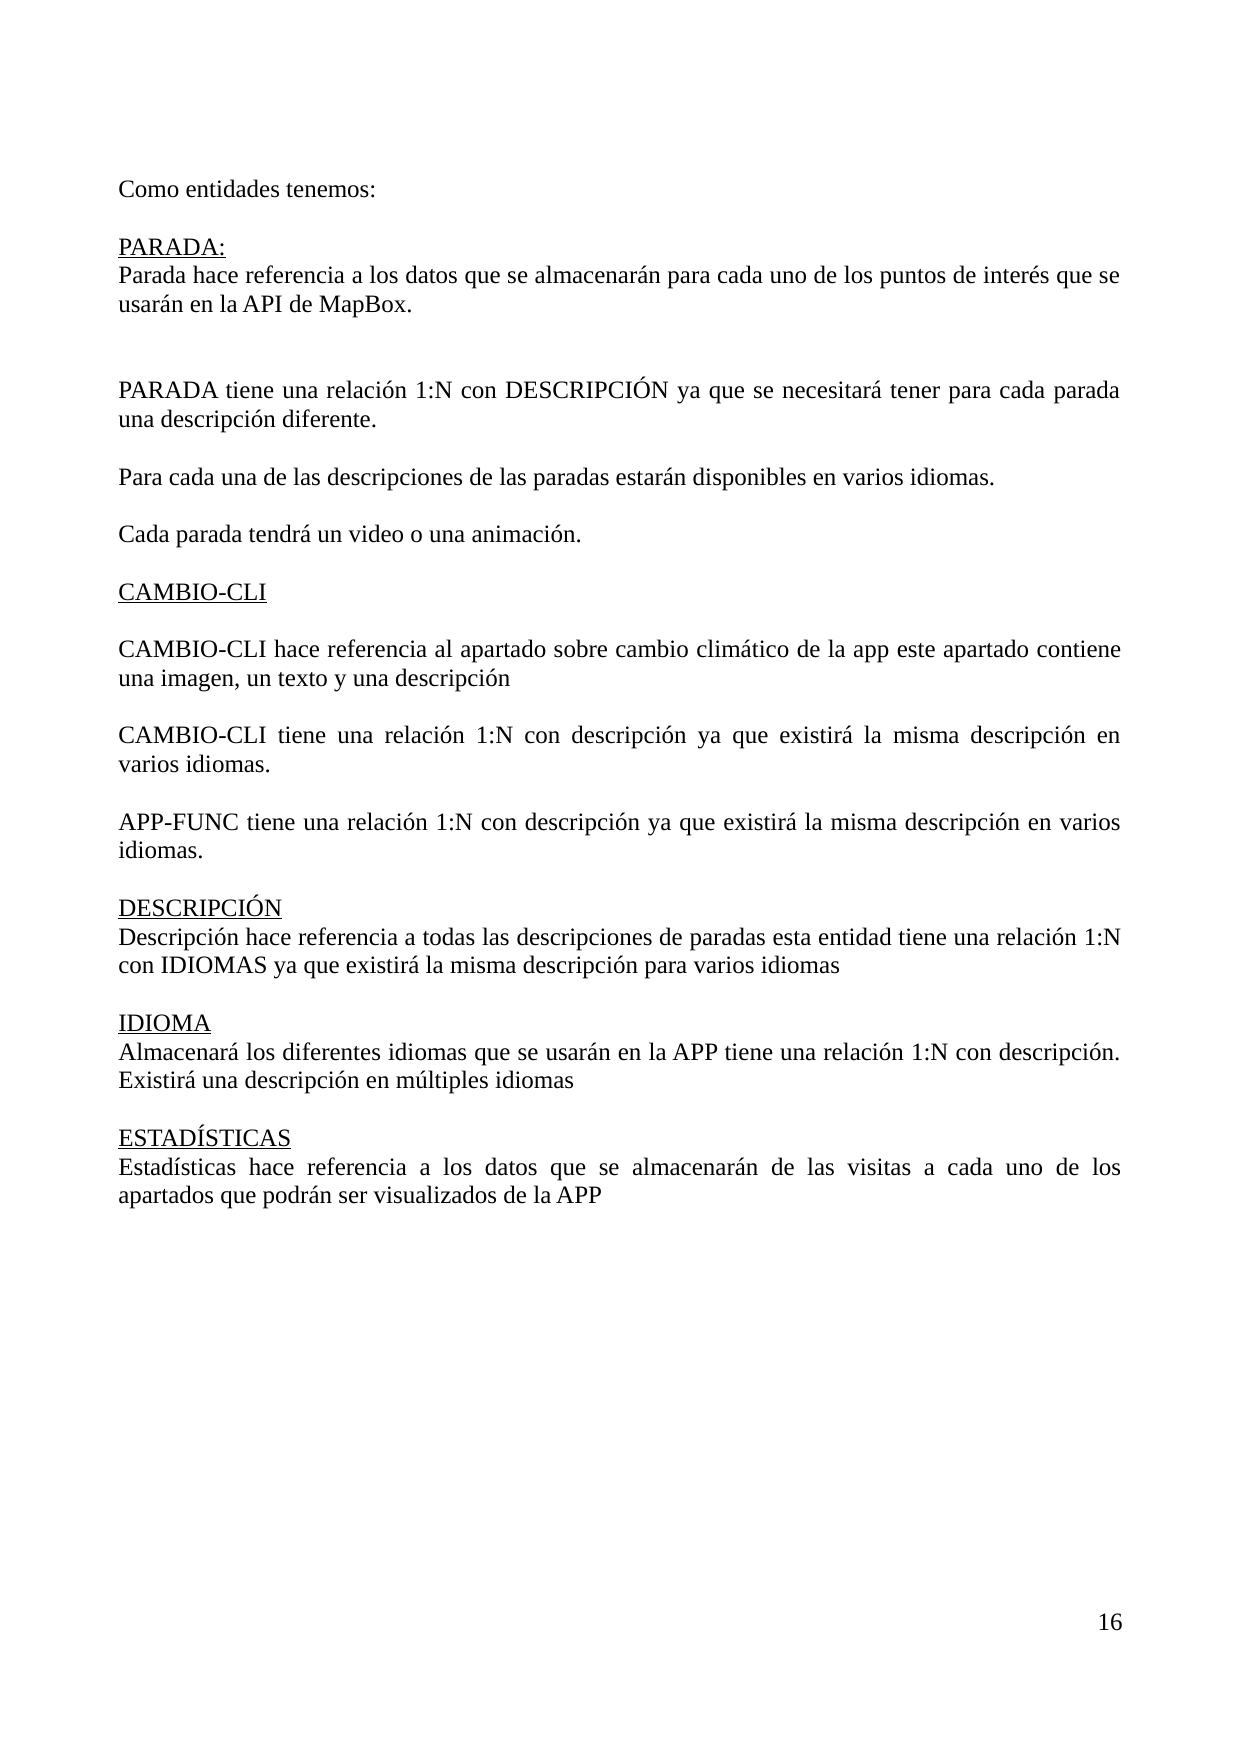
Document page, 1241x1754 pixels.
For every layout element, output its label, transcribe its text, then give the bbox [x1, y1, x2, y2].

text PARADA tiene una relación 1:N con DESCRIPCIÓN ya que se necesitará tener para cada parada una descripción diferente. [118, 376, 1122, 433]
text IDIOMA [118, 1008, 1122, 1037]
text ESTADÍSTICAS [118, 1123, 1122, 1152]
text Descripción hace referencia a todas las descripciones de paradas esta entidad tiene una relación 1:N con IDIOMAS ya que existirá la misma descripción para varios idiomas [118, 922, 1122, 979]
text Parada hace referencia a los datos que se almacenarán para cada uno de los puntos de interés que se usarán en la API de MapBox. [118, 261, 1122, 318]
text CAMBIO-CLI [118, 577, 1122, 606]
text Estadísticas hace referencia a los datos que se almacenarán de las visitas a cada uno de los apartados que podrán ser visualizados de la APP [118, 1152, 1122, 1209]
text CAMBIO-CLI tiene una relación 1:N con descripción ya que existirá la misma descripción en varios idiomas. [118, 721, 1122, 778]
text PARADA: [118, 232, 1122, 261]
text Cada parada tendrá un video o una animación. [118, 519, 1122, 548]
text Como entidades tenemos: [118, 174, 1122, 203]
text CAMBIO-CLI hace referencia al apartado sobre cambio climático de la app este apartado contiene una imagen, un texto y una descripción [118, 634, 1122, 692]
text APP-FUNC tiene una relación 1:N con descripción ya que existirá la misma descripción en varios idiomas. [118, 807, 1122, 864]
text DESCRIPCIÓN [118, 893, 1122, 922]
text Para cada una de las descripciones de las paradas estarán disponibles en varios idiomas. [118, 462, 1122, 491]
text Almacenará los diferentes idiomas que se usarán en la APP tiene una relación 1:N con descripción. Existirá una descripción en múltiples idiomas [118, 1037, 1122, 1094]
